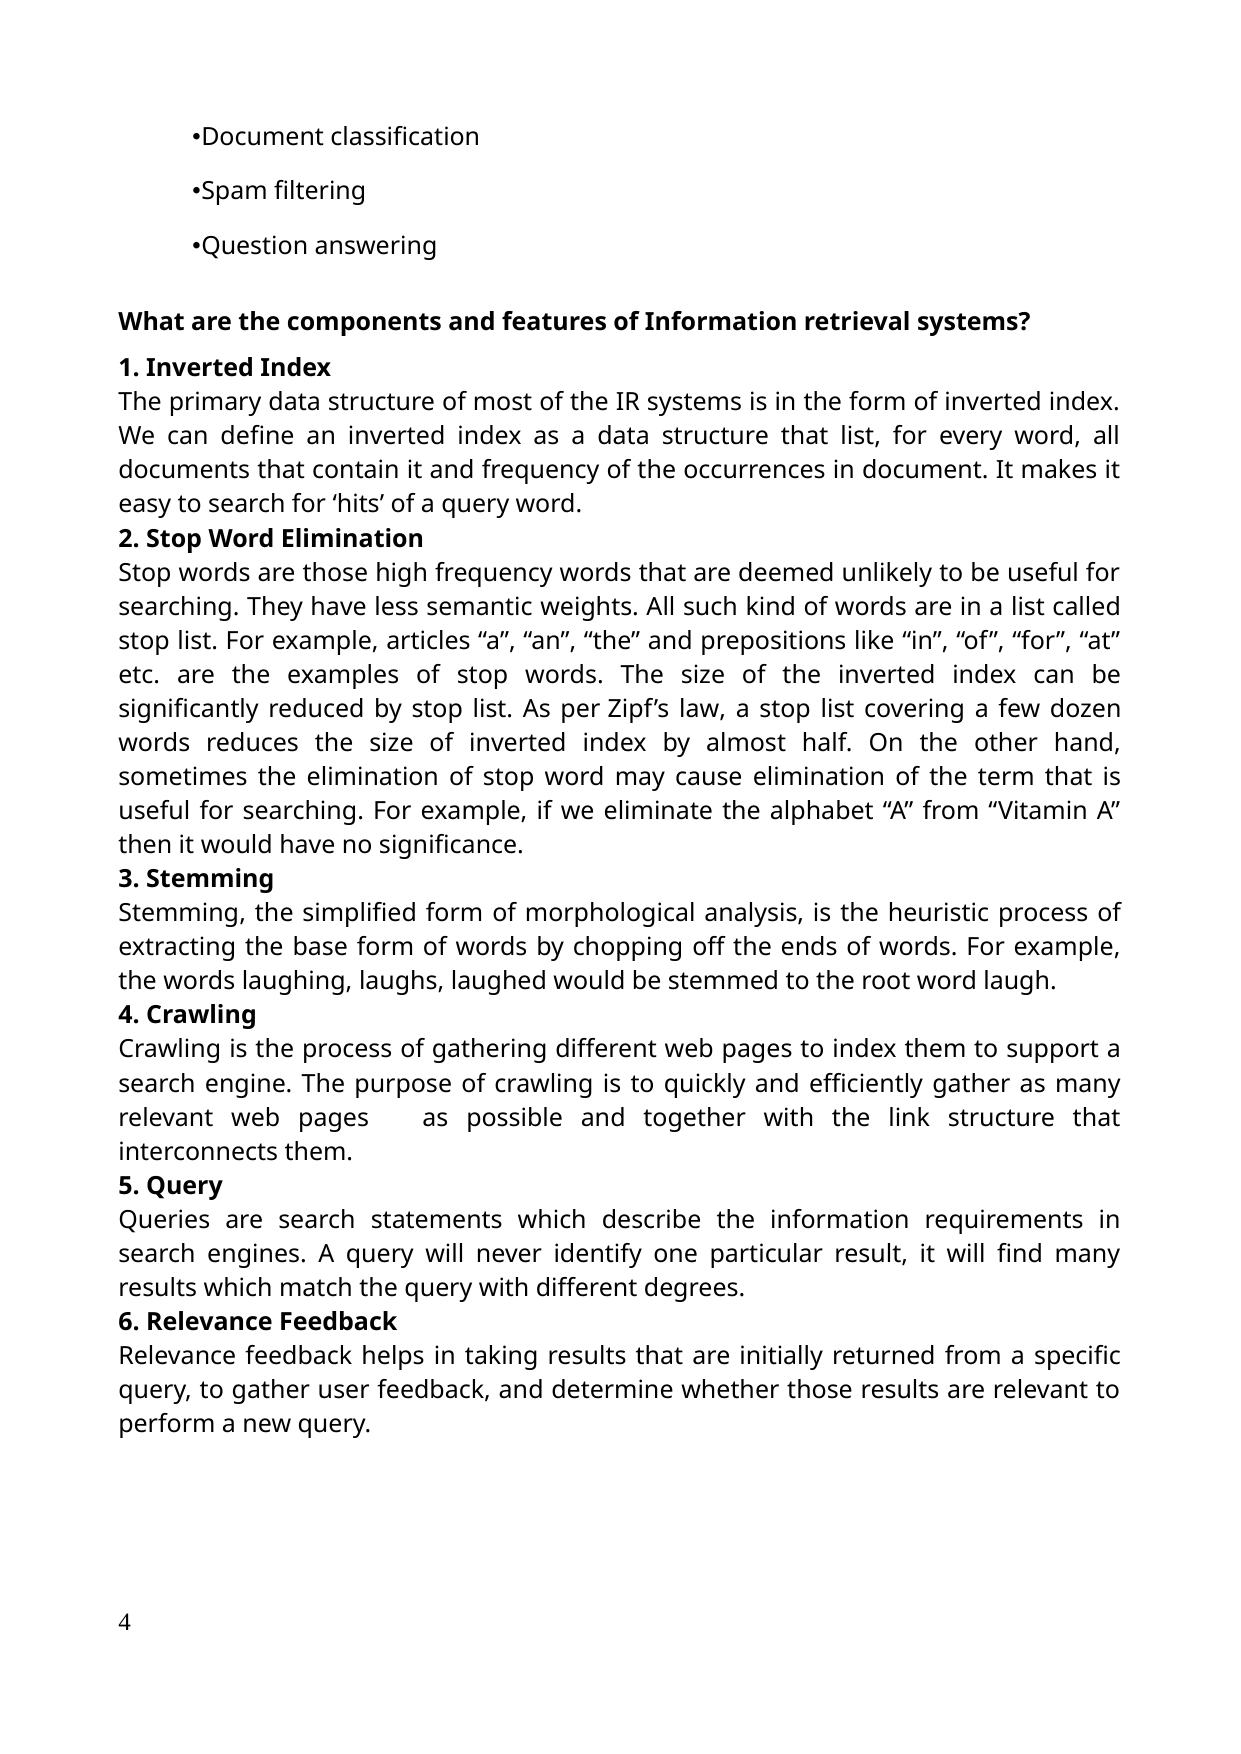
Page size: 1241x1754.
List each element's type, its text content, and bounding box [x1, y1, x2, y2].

subtitle 6. Relevance Feedback [118, 1304, 1122, 1338]
text The primary data structure of most of the IR systems is in the form of inverted index. We can define an inverted index as a data structure that list, for every word, all documents that contain it and frequency of the occurrences in document. It makes it easy to search for ‘hits’ of a query word. [118, 384, 1122, 520]
list Document classification [118, 118, 1122, 152]
list Question answering [118, 228, 1122, 262]
subtitle 1. Inverted Index [118, 350, 1122, 384]
text Stemming, the simplified form of morphological analysis, is the heuristic process of extracting the base form of words by chopping off the ends of words. For example, the words laughing, laughs, laughed would be stemmed to the root word laugh. [118, 895, 1122, 997]
subtitle What are the components and features of Information retrieval systems? [118, 303, 1122, 337]
text Crawling is the process of gathering different web pages to index them to support a search engine. The purpose of crawling is to quickly and efficiently gather as many relevant web pages as possible and together with the link structure that interconnects them. [118, 1031, 1122, 1167]
text Queries are search statements which describe the information requirements in search engines. A query will never identify one particular result, it will find many results which match the query with different degrees. [118, 1201, 1122, 1304]
subtitle 2. Stop Word Elimination [118, 520, 1122, 554]
text Stop words are those high frequency words that are deemed unlikely to be useful for searching. They have less semantic weights. All such kind of words are in a list called stop list. For example, articles “a”, “an”, “the” and prepositions like “in”, “of”, “for”, “at” etc. are the examples of stop words. The size of the inverted index can be significantly reduced by stop list. As per Zipf’s law, a stop list covering a few dozen words reduces the size of inverted index by almost half. On the other hand, sometimes the elimination of stop word may cause elimination of the term that is useful for searching. For example, if we eliminate the alphabet “A” from “Vitamin A” then it would have no significance. [118, 554, 1122, 861]
list Spam filtering [118, 173, 1122, 207]
subtitle 5. Query [118, 1167, 1122, 1201]
subtitle 3. Stemming [118, 861, 1122, 895]
text Relevance feedback helps in taking results that are initially returned from a specific query, to gather user feedback, and determine whether those results are relevant to perform a new query. [118, 1338, 1122, 1440]
subtitle 4. Crawling [118, 997, 1122, 1031]
